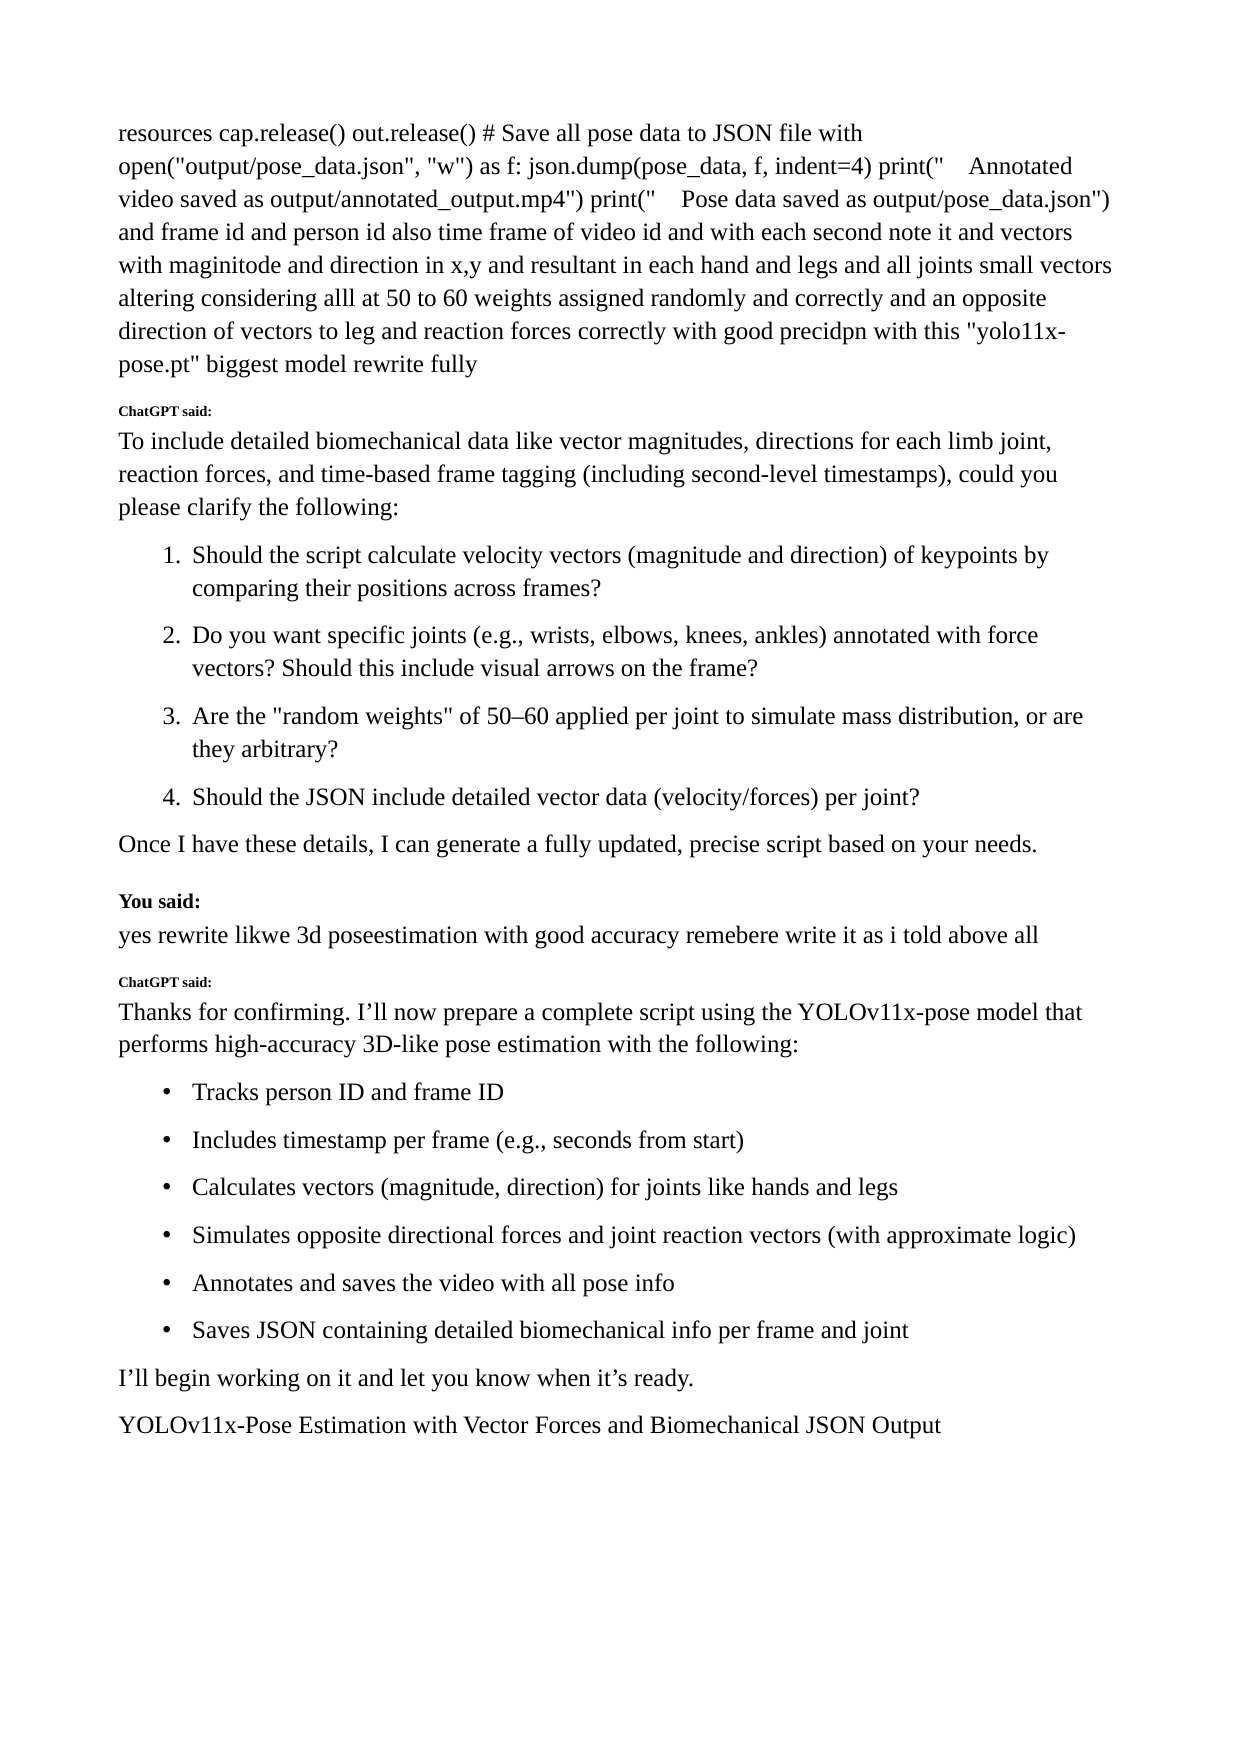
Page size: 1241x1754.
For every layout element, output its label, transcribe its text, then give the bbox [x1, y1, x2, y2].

list Simulates opposite directional forces and joint reaction vectors (with approximate logic) [162, 1220, 1122, 1249]
text I’ll begin working on it and let you know when it’s ready. [118, 1363, 1122, 1392]
subtitle You said: [118, 889, 1122, 913]
subtitle ChatGPT said: [118, 403, 1122, 420]
text YOLOv11x-Pose Estimation with Vector Forces and Biomechanical JSON Output [118, 1410, 1122, 1439]
text To include detailed biomechanical data like vector magnitudes, directions for each limb joint, reaction forces, and time-based frame tagging (including second-level timestamps), could you please clarify the following: [118, 426, 1122, 521]
text Thanks for confirming. I’ll now prepare a complete script using the YOLOv11x-pose model that performs high-accuracy 3D-like pose estimation with the following: [118, 997, 1122, 1058]
list Tracks person ID and frame ID [162, 1077, 1122, 1106]
list Do you want specific joints (e.g., wrists, elbows, knees, ankles) annotated with force vectors? Should this include visual arrows on the frame? [162, 620, 1122, 682]
text resources cap.release() out.release() # Save all pose data to JSON file with open("output/pose_data.json", "w") as f: json.dump(pose_data, f, indent=4) print("✅ Annotated video saved as output/annotated_output.mp4") print("✅ Pose data saved as output/pose_data.json") and frame id and person id also time frame of video id and with each second note it and vectors with maginitode and direction in x,y and resultant in each hand and legs and all joints small vectors altering considering alll at 50 to 60 weights assigned randomly and correctly and an opposite direction of vectors to leg and reaction forces correctly with good precidpn with this "yolo11x-pose.pt" biggest model rewrite fully [118, 118, 1122, 378]
text yes rewrite likwe 3d poseestimation with good accuracy remebere write it as i told above all [118, 920, 1122, 948]
list Calculates vectors (magnitude, direction) for joints like hands and legs [162, 1172, 1122, 1201]
subtitle ChatGPT said: [118, 973, 1122, 990]
list Includes timestamp per frame (e.g., seconds from start) [162, 1125, 1122, 1153]
text Once I have these details, I can generate a fully updated, precise script based on your needs. [118, 829, 1122, 858]
list Should the script calculate velocity vectors (magnitude and direction) of keypoints by comparing their positions across frames? [162, 540, 1122, 602]
list Annotates and saves the video with all pose info [162, 1268, 1122, 1296]
list Should the JSON include detailed vector data (velocity/forces) per joint? [162, 782, 1122, 810]
list Are the "random weights" of 50–60 applied per joint to simulate mass distribution, or are they arbitrary? [162, 701, 1122, 763]
list Saves JSON containing detailed biomechanical info per frame and joint [162, 1315, 1122, 1344]
